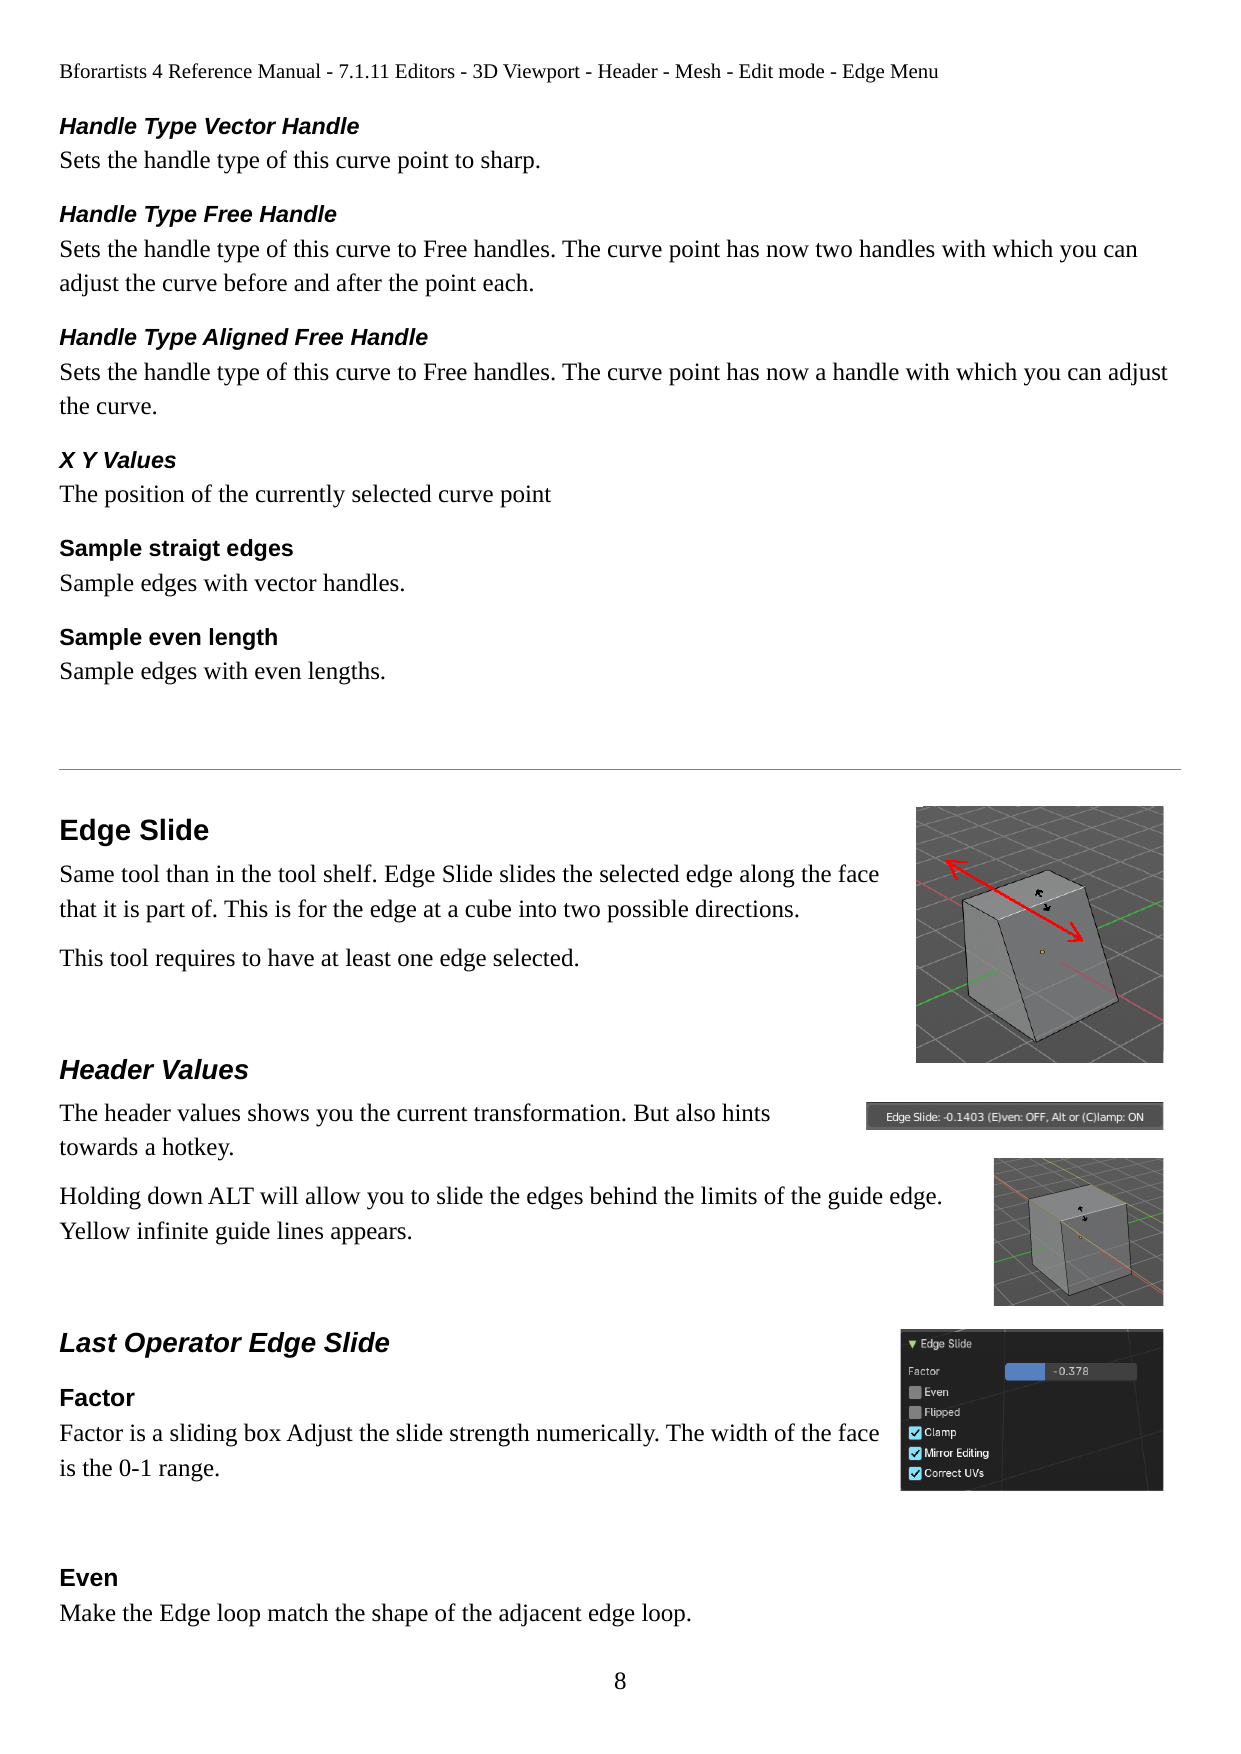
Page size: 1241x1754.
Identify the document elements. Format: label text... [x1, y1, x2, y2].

subtitle Last Operator Edge Slide [59, 1327, 1181, 1358]
subtitle Sample even length [59, 623, 1181, 650]
text Sets the handle type of this curve point to sharp. [59, 146, 1181, 174]
picture [900, 1329, 1164, 1491]
picture [993, 1158, 1164, 1306]
subtitle Edge Slide [59, 813, 916, 847]
text Sample edges with vector handles. [59, 568, 1181, 597]
subtitle X Y Values [59, 447, 1181, 473]
text Factor is a sliding box Adjust the slide strength numerically. The width of the face is the 0-1 range. [59, 1418, 900, 1481]
subtitle [1164, 1383, 1181, 1412]
subtitle [1164, 813, 1181, 847]
picture [916, 806, 1164, 1063]
subtitle Handle Type Aligned Free Handle [59, 324, 1181, 351]
subtitle Even [59, 1563, 1181, 1592]
text Make the Edge loop match the shape of the adjacent edge loop. [59, 1598, 1181, 1627]
subtitle Factor [59, 1383, 900, 1412]
subtitle Header Values [59, 1053, 1181, 1085]
picture [866, 1102, 1164, 1130]
text Sets the handle type of this curve to Free handles. The curve point has now a handle with which you can adjust the curve. [59, 357, 1181, 420]
text This tool requires to have at least one edge selected. [59, 943, 916, 972]
text The header values shows you the current transformation. But also hints towards a hotkey. [59, 1098, 1181, 1161]
subtitle Sample straigt edges [59, 535, 1181, 562]
text Sets the handle type of this curve to Free handles. The curve point has now two handles with which you can adjust the curve before and after the point each. [59, 234, 1181, 297]
text Sample edges with even lengths. [59, 656, 1181, 685]
text Holding down ALT will allow you to slide the edges behind the limits of the guide edge. Yellow infinite guide lines appears. [59, 1181, 993, 1245]
text Same tool than in the tool shelf. Edge Slide slides the selected edge along the face that it is part of. This is for the edge at a cube into two possible directions. [59, 859, 916, 923]
text The position of the currently selected curve point [59, 479, 1181, 508]
subtitle Handle Type Vector Handle [59, 113, 1181, 139]
subtitle Handle Type Free Handle [59, 201, 1181, 228]
